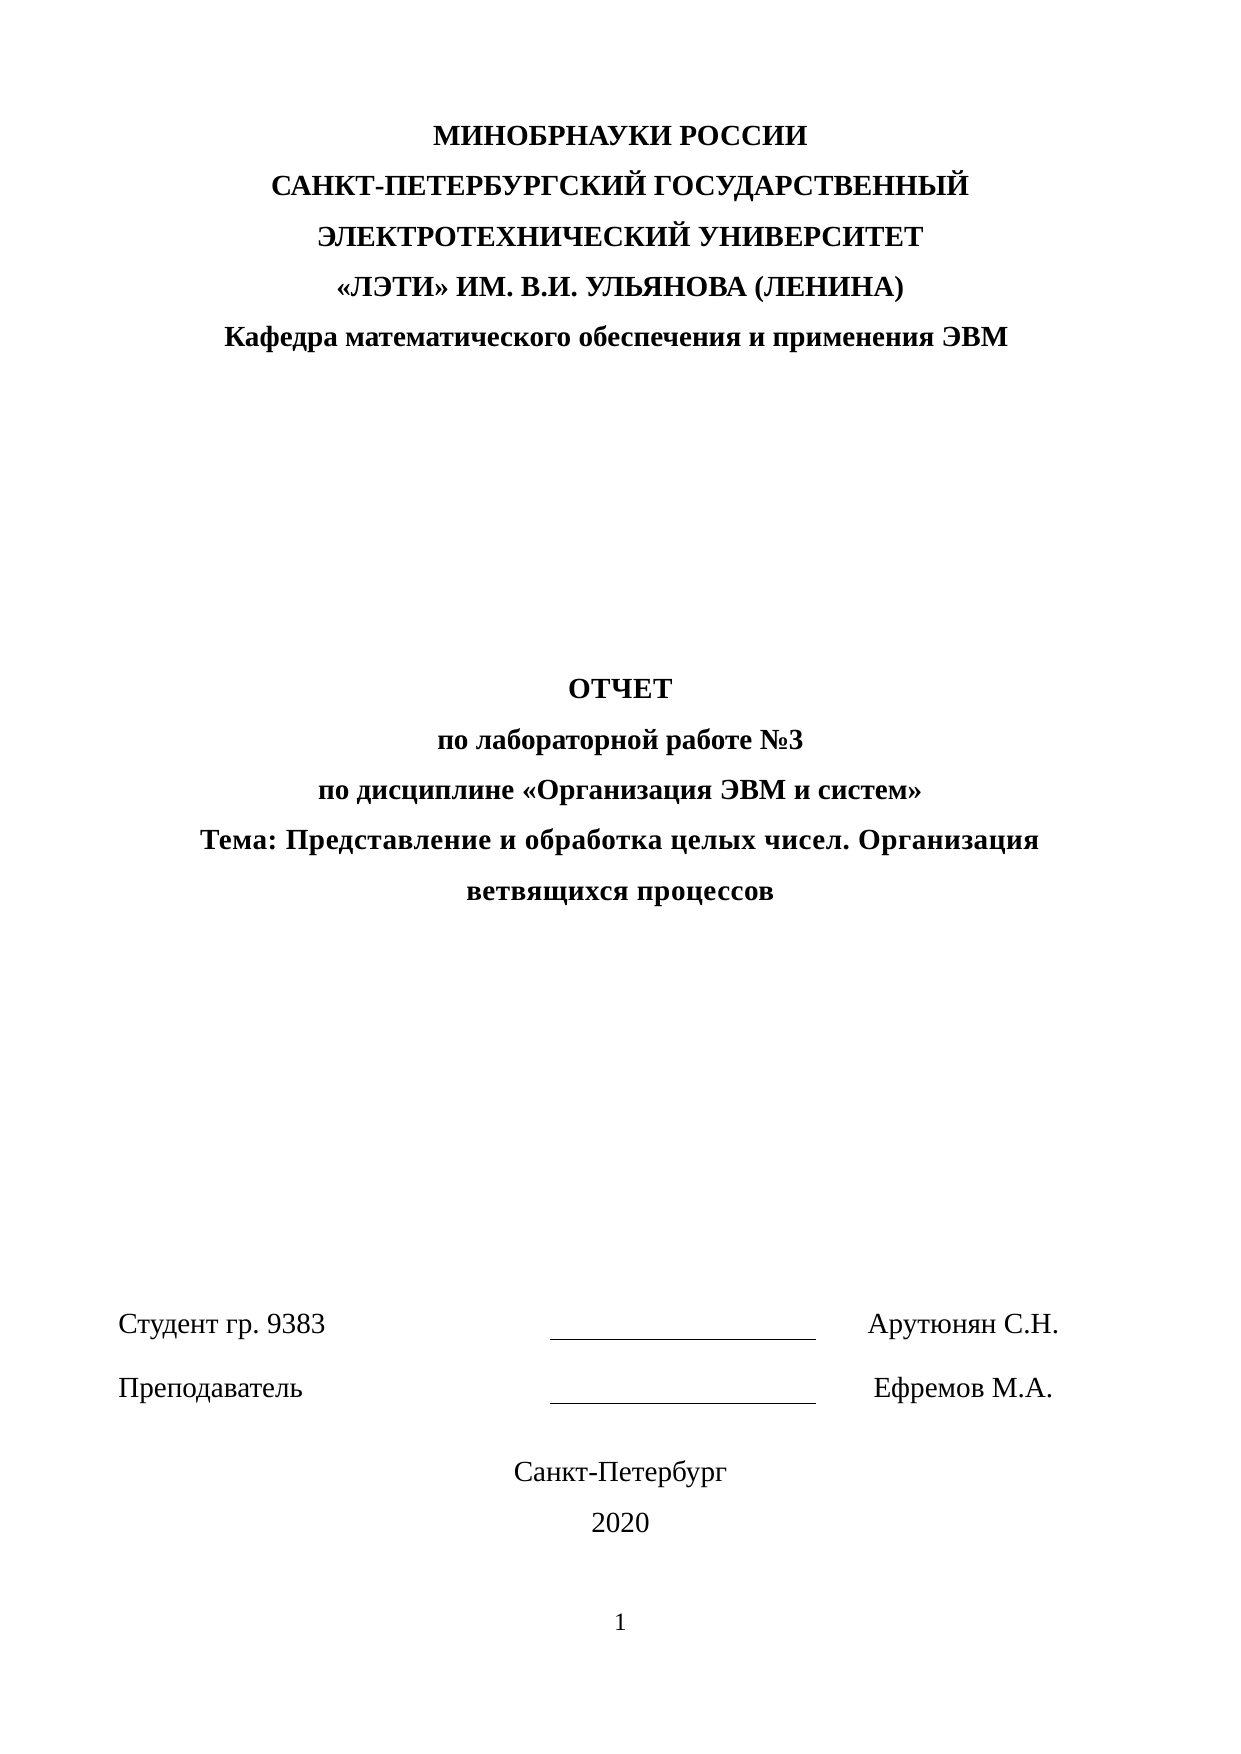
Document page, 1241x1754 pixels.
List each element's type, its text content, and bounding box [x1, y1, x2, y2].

text «ЛЭТИ» им. В.И. Ульянова (Ленина) [118, 269, 1122, 303]
text по лабораторной работе №3 [118, 722, 1122, 755]
table_cell Преподаватель [107, 1339, 550, 1403]
text Санкт-Петербург [118, 1454, 1122, 1488]
table_cell [550, 1340, 816, 1403]
text по дисциплине «Организация ЭВМ и систем» [118, 772, 1122, 806]
table_header [550, 1275, 816, 1339]
text отчет [118, 672, 1122, 705]
table_header Арутюнян С.Н. [816, 1275, 1111, 1339]
text МИНОБРНАУКИ РОССИИ [118, 118, 1122, 152]
table_cell Ефремов М.А. [816, 1339, 1111, 1403]
text Тема: Представление и обработка целых чисел. Организация ветвящихся процессов [118, 822, 1122, 906]
table_header Студент гр. 9383 [107, 1275, 550, 1339]
text Санкт-Петербургский государственный электротехнический университет [118, 168, 1122, 252]
text Кафедра математического обеспечения и применения ЭВМ [118, 319, 1122, 353]
text 2020 [118, 1505, 1122, 1538]
